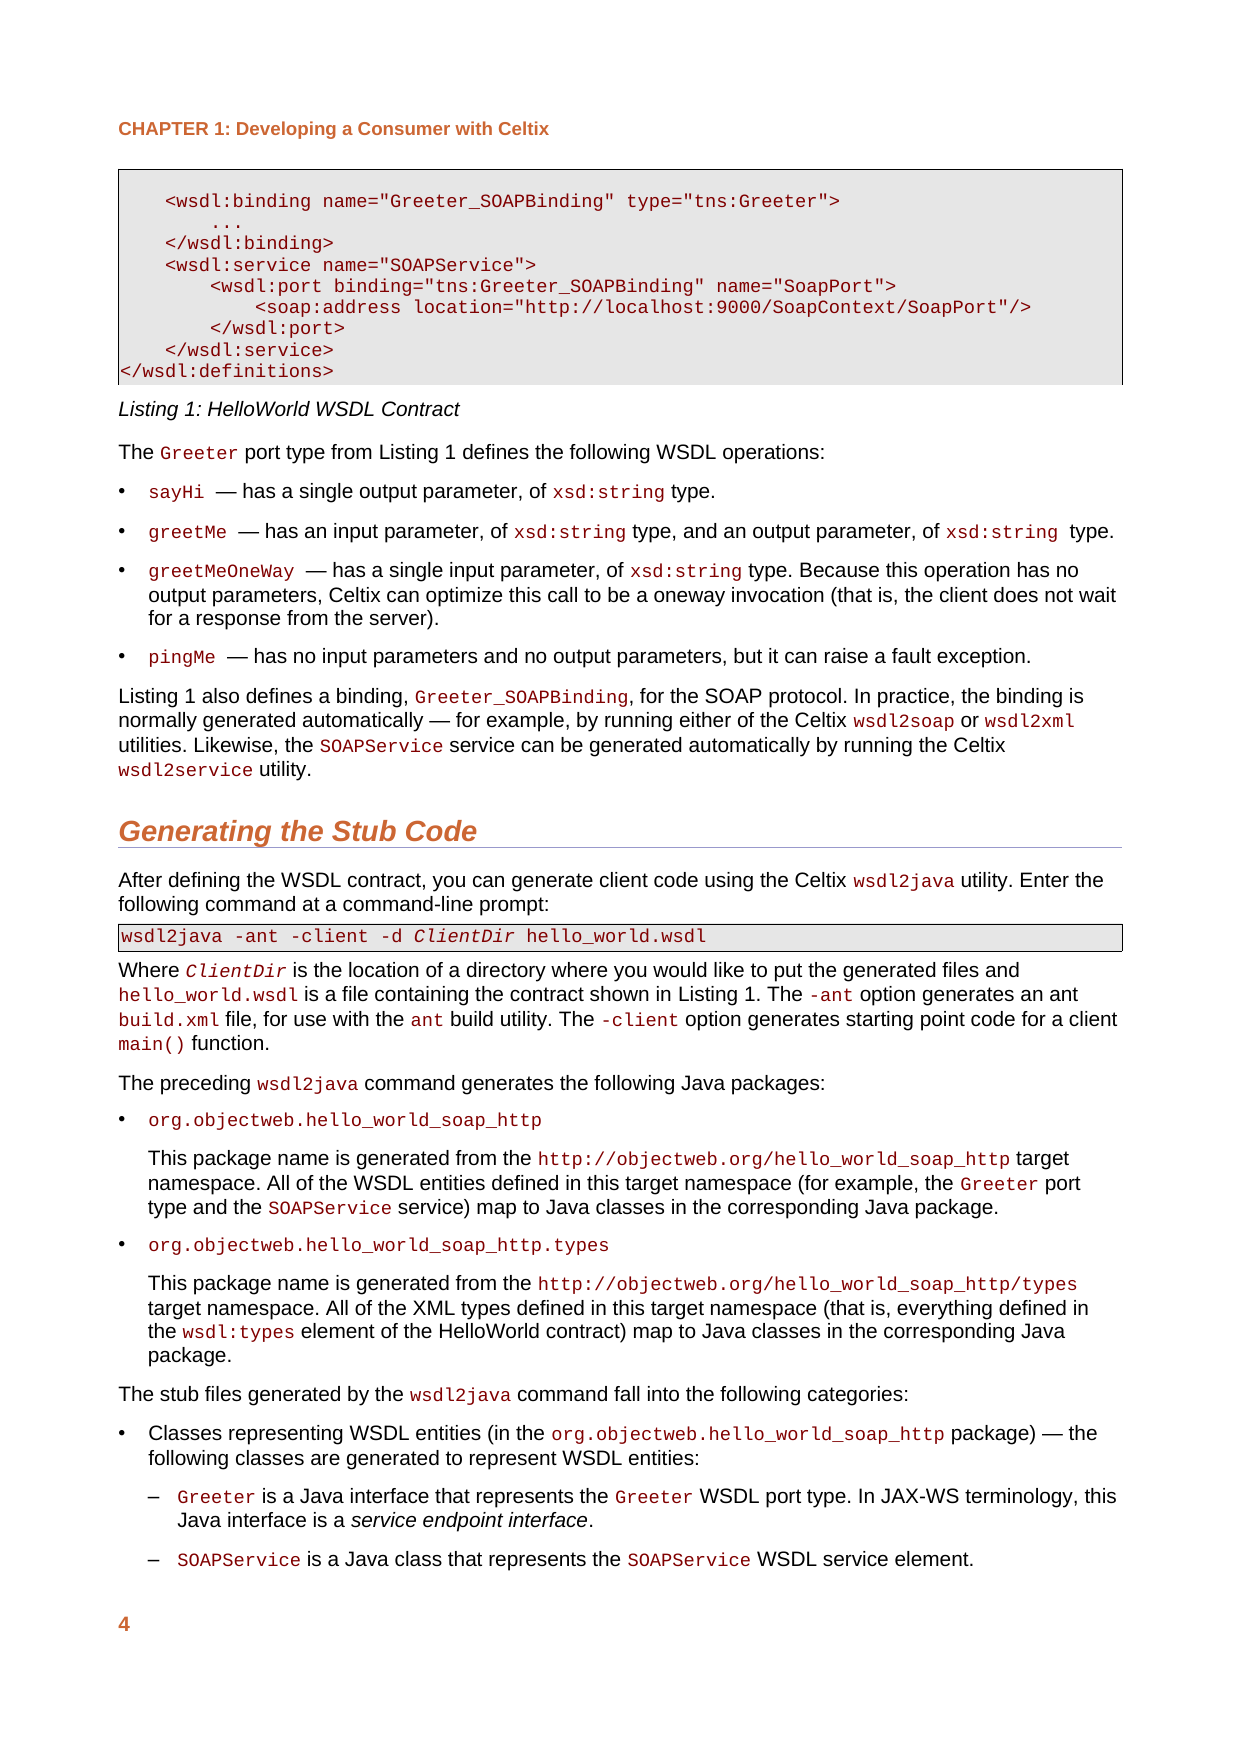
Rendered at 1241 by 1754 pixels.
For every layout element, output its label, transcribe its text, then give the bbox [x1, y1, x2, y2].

list org.objectweb.hello_world_soap_http.types [118, 1235, 1122, 1257]
list sayHi — has a single output parameter, of xsd:string type. [118, 480, 1122, 504]
list SOAPService is a Java class that represents the SOAPService WSDL service element. [148, 1548, 1122, 1572]
text The stub files generated by the wsdl2java command fall into the following categories: [118, 1382, 1122, 1407]
list Listing 1: HelloWorld WSDL Contract [118, 397, 1122, 420]
text After defining the WSDL contract, you can generate client code using the Celtix wsdl2java utility. Enter the following command at a command-line prompt: [118, 868, 1122, 916]
text The preceding wsdl2java command generates the following Java packages: [118, 1071, 1122, 1096]
list This package name is generated from the http://objectweb.org/hello_world_soap_http/types target namespace. All of the XML types defined in this target namespace (that is, everything defined in the wsdl:types element of the HelloWorld contract) map to Java classes in the corresponding Java package. [148, 1272, 1122, 1367]
list This package name is generated from the http://objectweb.org/hello_world_soap_http target namespace. All of the WSDL entities defined in this target namespace (for example, the Greeter port type and the SOAPService service) map to Java classes in the corresponding Java package. [148, 1147, 1122, 1220]
list org.objectweb.hello_world_soap_http [118, 1111, 1122, 1132]
list greetMe — has an input parameter, of xsd:string type, and an output parameter, of xsd:string type. [118, 519, 1122, 544]
text Where ClientDir is the location of a directory where you would like to put the generated files and hello_world.wsdl is a file containing the contract shown in Listing 1. The -ant option generates an ant build.xml file, for use with the ant build utility. The -client option generates starting point code for a client main() function. [118, 958, 1122, 1056]
table_header <wsdl:binding name="Greeter_SOAPBinding" type="tns:Greeter"> ... </wsdl:binding> <wsdl:service name="SOAPService"> <wsdl:port binding="tns:Greeter_SOAPBinding" name="SoapPort"> <soap:address location="http://localhost:9000/SoapContext/SoapPort"/> </wsdl:port> </wsdl:service> </wsdl:definitions> [119, 170, 1122, 385]
text The Greeter port type from Listing 1 defines the following WSDL operations: [118, 440, 1122, 465]
list Greeter is a Java interface that represents the Greeter WSDL port type. In JAX-WS terminology, this Java interface is a service endpoint interface. [148, 1484, 1122, 1532]
text Listing 1 also defines a binding, Greeter_SOAPBinding, for the SOAP protocol. In practice, the binding is normally generated automatically — for example, by running either of the Celtix wsdl2soap or wsdl2xml utilities. Likewise, the SOAPService service can be generated automatically by running the Celtix wsdl2service utility. [118, 684, 1122, 782]
list Classes representing WSDL entities (in the org.objectweb.hello_world_soap_http package) — the following classes are generated to represent WSDL entities: [118, 1422, 1122, 1469]
text wsdl2java -ant -client -d ClientDir hello_world.wsdl [119, 925, 1122, 951]
list greetMeOneWay — has a single input parameter, of xsd:string type. Because this operation has no output parameters, Celtix can optimize this call to be a oneway invocation (that is, the client does not wait for a response from the server). [118, 559, 1122, 630]
subtitle Generating the Stub Code [118, 815, 1122, 847]
list pingMe — has no input parameters and no output parameters, but it can raise a fault exception. [118, 645, 1122, 669]
